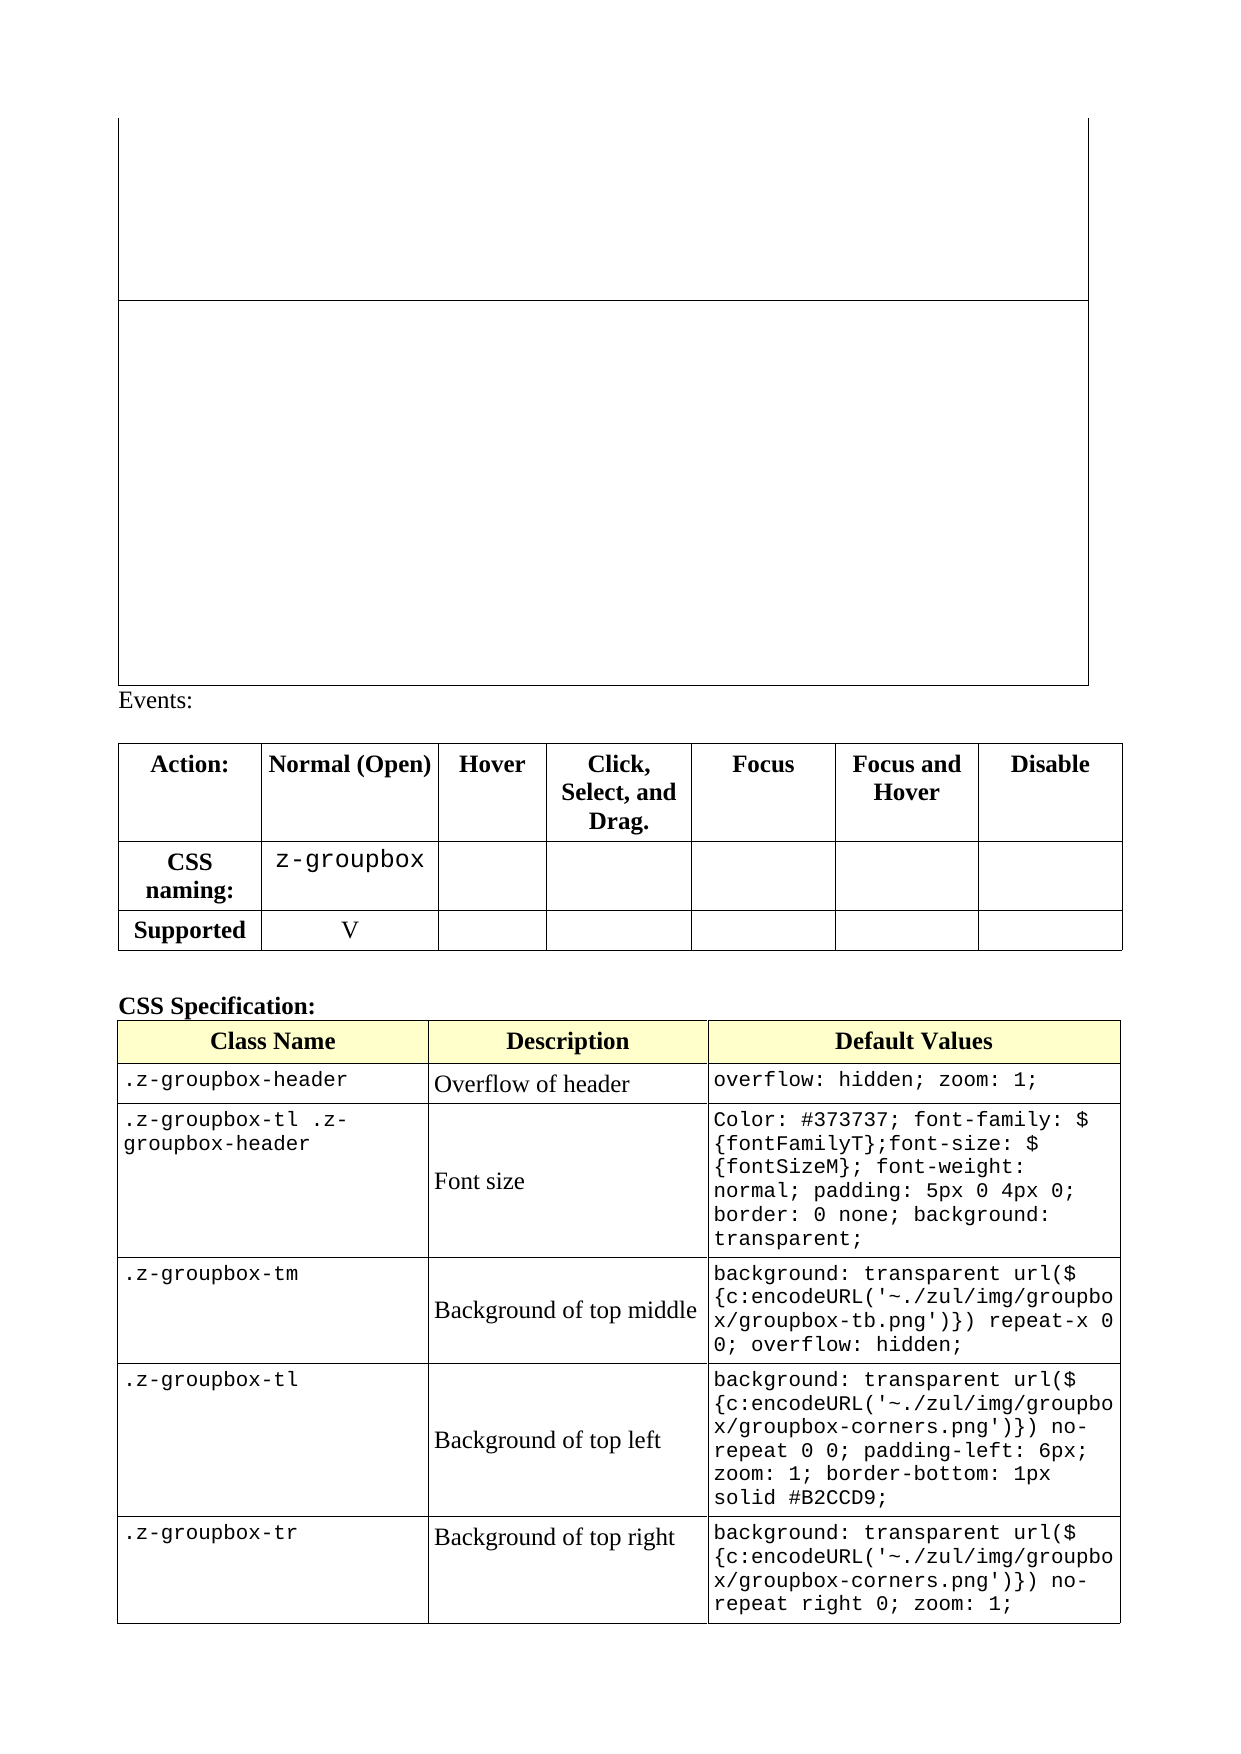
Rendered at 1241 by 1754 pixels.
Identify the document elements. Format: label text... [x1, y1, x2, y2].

table_cell [836, 911, 978, 950]
table_cell [979, 842, 1122, 910]
table_cell Overflow of header [429, 1064, 707, 1103]
table_cell [119, 301, 1088, 685]
table_cell overflow: hidden; zoom: 1; [709, 1064, 1120, 1103]
table_header Click, Select, and Drag. [547, 744, 691, 841]
table_cell [547, 842, 691, 910]
text CSS Specification: [118, 991, 1122, 1020]
table_cell .z-groupbox-tr [118, 1517, 428, 1623]
table_cell background: transparent url(${c:encodeURL('~./zul/img/groupbox/groupbox-corners.png')}) no-repeat right 0; zoom: 1; [709, 1517, 1120, 1623]
table_header Description [429, 1021, 707, 1063]
table_cell [836, 842, 978, 910]
table_header Disable [979, 744, 1122, 841]
table_cell Color: #373737; font-family: ${fontFamilyT};font-size: ${fontSizeM}; font-weight: normal; padding: 5px 0 4px 0; border: 0 none; background: transparent; [709, 1104, 1120, 1257]
table_header Default Values [709, 1021, 1120, 1063]
table_cell .z-groupbox-header [118, 1064, 428, 1103]
table_cell z-groupbox [262, 842, 438, 910]
table_cell .z-groupbox-tm [118, 1258, 428, 1363]
table_cell [692, 842, 835, 910]
table_cell [439, 911, 546, 950]
table_cell CSS naming: [119, 842, 261, 910]
text Events: [118, 685, 1122, 743]
table_cell [547, 911, 691, 950]
table_header Normal (Open) [262, 744, 438, 841]
table_header Hover [439, 744, 546, 841]
table_cell Font size [429, 1104, 707, 1257]
table_header Focus [692, 744, 835, 841]
table_cell [439, 842, 546, 910]
table_cell [119, 118, 1088, 300]
table_cell [692, 911, 835, 950]
table_header Action: [119, 744, 261, 841]
table_cell background: transparent url(${c:encodeURL('~./zul/img/groupbox/groupbox-tb.png')}) repeat-x 0 0; overflow: hidden; [709, 1258, 1120, 1363]
table_cell Background of top middle [429, 1258, 707, 1363]
table_cell background: transparent url(${c:encodeURL('~./zul/img/groupbox/groupbox-corners.png')}) no-repeat 0 0; padding-left: 6px; zoom: 1; border-bottom: 1px solid #B2CCD9; [709, 1364, 1120, 1516]
table_cell Supported [119, 911, 261, 950]
table_cell Background of top right [429, 1517, 707, 1623]
table_cell .z-groupbox-tl [118, 1364, 428, 1516]
table_header Class Name [118, 1021, 428, 1063]
table_header Focus and Hover [836, 744, 978, 841]
table_cell [979, 911, 1122, 950]
table_cell .z-groupbox-tl .z-groupbox-header [118, 1104, 428, 1257]
table_cell Background of top left [429, 1364, 707, 1516]
table_cell V [262, 911, 438, 950]
